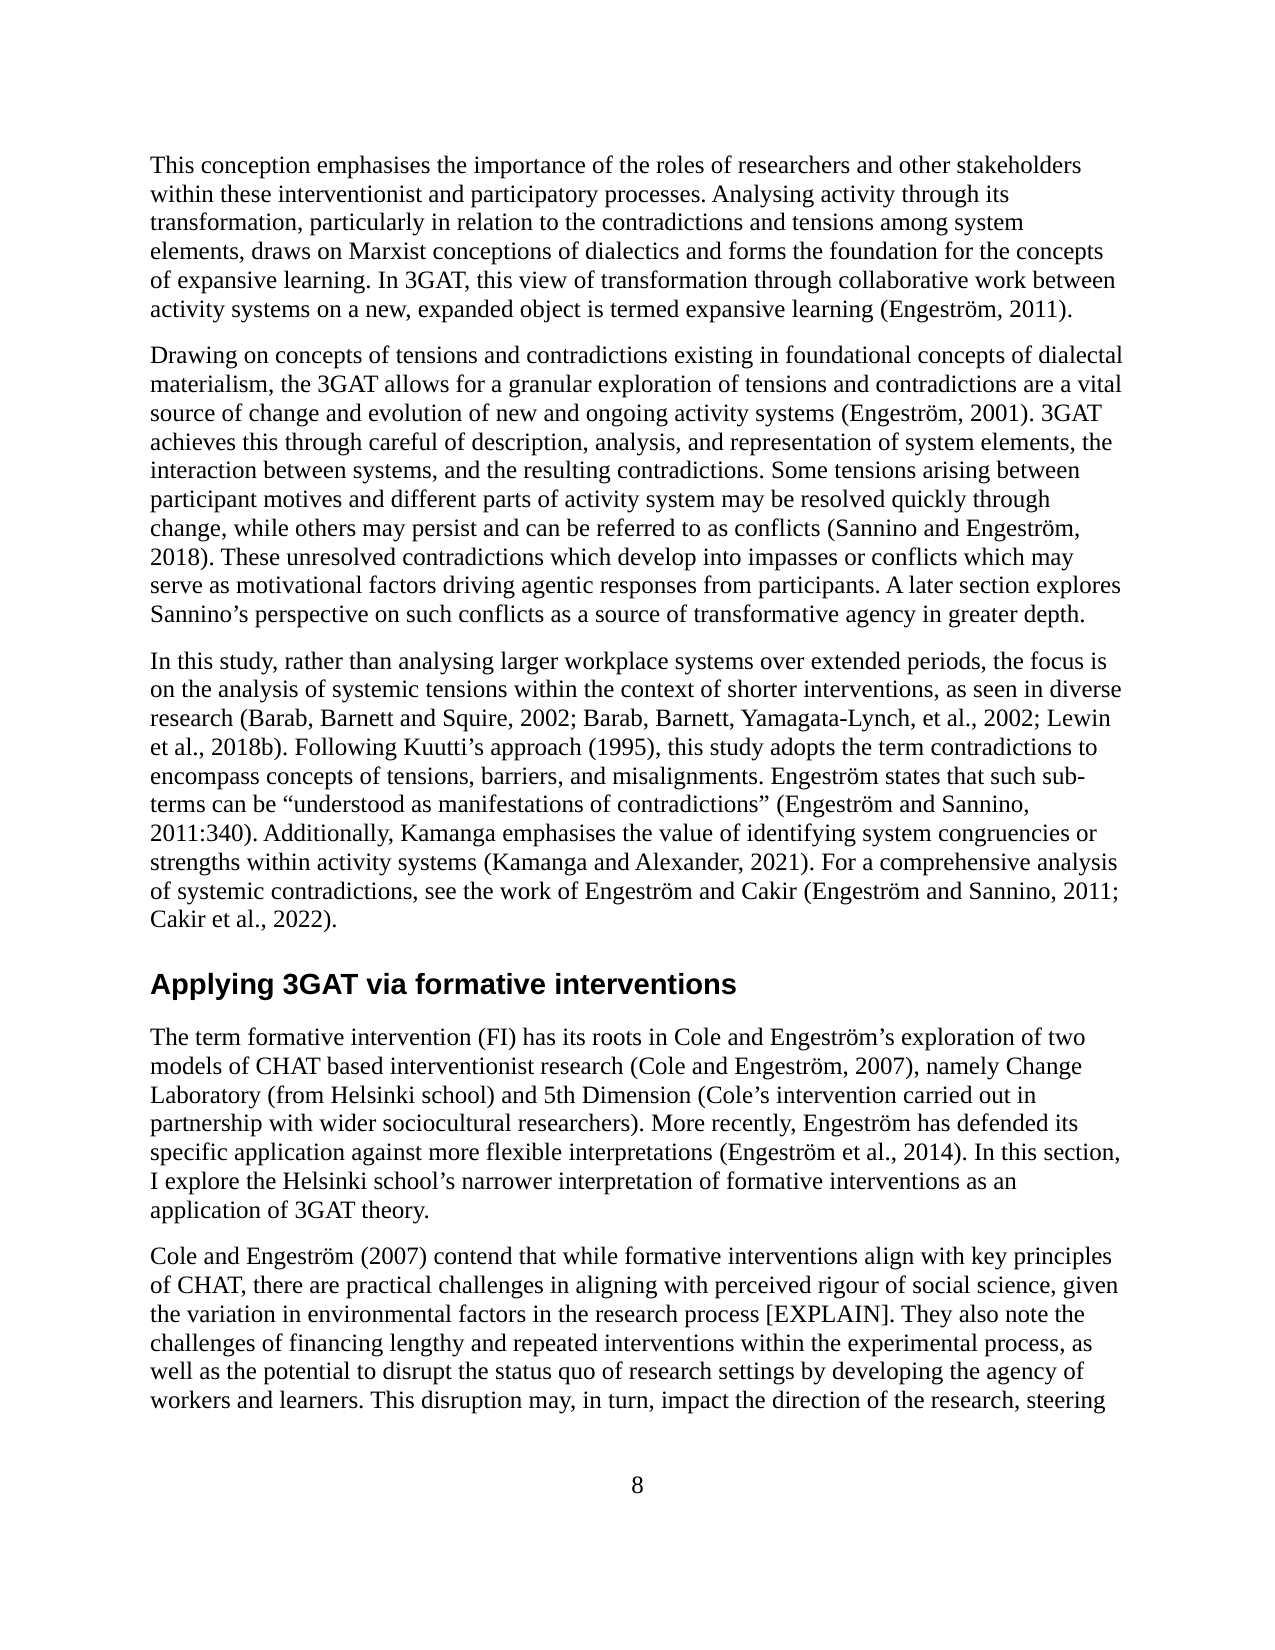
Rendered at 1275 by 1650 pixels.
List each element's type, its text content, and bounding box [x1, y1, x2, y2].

text This conception emphasises the importance of the roles of researchers and other stakeholders within these interventionist and participatory processes. Analysing activity through its transformation, particularly in relation to the contradictions and tensions among system elements, draws on Marxist conceptions of dialectics and forms the foundation for the concepts of expansive learning. In 3GAT, this view of transformation through collaborative work between activity systems on a new, expanded object is termed expansive learning (Engeström, 2011). [150, 150, 1125, 322]
text Cole and Engeström (2007) contend that while formative interventions align with key principles of CHAT, there are practical challenges in aligning with perceived rigour of social science, given the variation in environmental factors in the research process [EXPLAIN]. They also note the challenges of financing lengthy and repeated interventions within the experimental process, as well as the potential to disrupt the status quo of research settings by developing the agency of workers and learners. This disruption may, in turn, impact the direction of the research, steering [150, 1241, 1125, 1414]
text The term formative intervention (FI) has its roots in Cole and Engeström’s exploration of two models of CHAT based interventionist research (Cole and Engeström, 2007), namely Change Laboratory (from Helsinki school) and 5th Dimension (Cole’s intervention carried out in partnership with wider sociocultural researchers). More recently, Engeström has defended its specific application against more flexible interpretations (Engeström et al., 2014). In this section, I explore the Helsinki school’s narrower interpretation of formative interventions as an application of 3GAT theory. [150, 1022, 1125, 1223]
text In this study, rather than analysing larger workplace systems over extended periods, the focus is on the analysis of systemic tensions within the context of shorter interventions, as seen in diverse research (Barab, Barnett and Squire, 2002; Barab, Barnett, Yamagata-Lynch, et al., 2002; Lewin et al., 2018b). Following Kuutti’s approach (1995), this study adopts the term contradictions to encompass concepts of tensions, barriers, and misalignments. Engeström states that such sub-terms can be “understood as manifestations of contradictions” (Engeström and Sannino, 2011:340). Additionally, Kamanga emphasises the value of identifying system congruencies or strengths within activity systems (Kamanga and Alexander, 2021). For a comprehensive analysis of systemic contradictions, see the work of Engeström and Cakir (Engeström and Sannino, 2011; Cakir et al., 2022). [150, 646, 1125, 933]
subtitle Applying 3GAT via formative interventions [150, 967, 1125, 1001]
text Drawing on concepts of tensions and contradictions existing in foundational concepts of dialectal materialism, the 3GAT allows for a granular exploration of tensions and contradictions are a vital source of change and evolution of new and ongoing activity systems (Engeström, 2001). 3GAT achieves this through careful of description, analysis, and representation of system elements, the interaction between systems, and the resulting contradictions. Some tensions arising between participant motives and different parts of activity system may be resolved quickly through change, while others may persist and can be referred to as conflicts (Sannino and Engeström, 2018). These unresolved contradictions which develop into impasses or conflicts which may serve as motivational factors driving agentic responses from participants. A later section explores Sannino’s perspective on such conflicts as a source of transformative agency in greater depth. [150, 340, 1125, 628]
